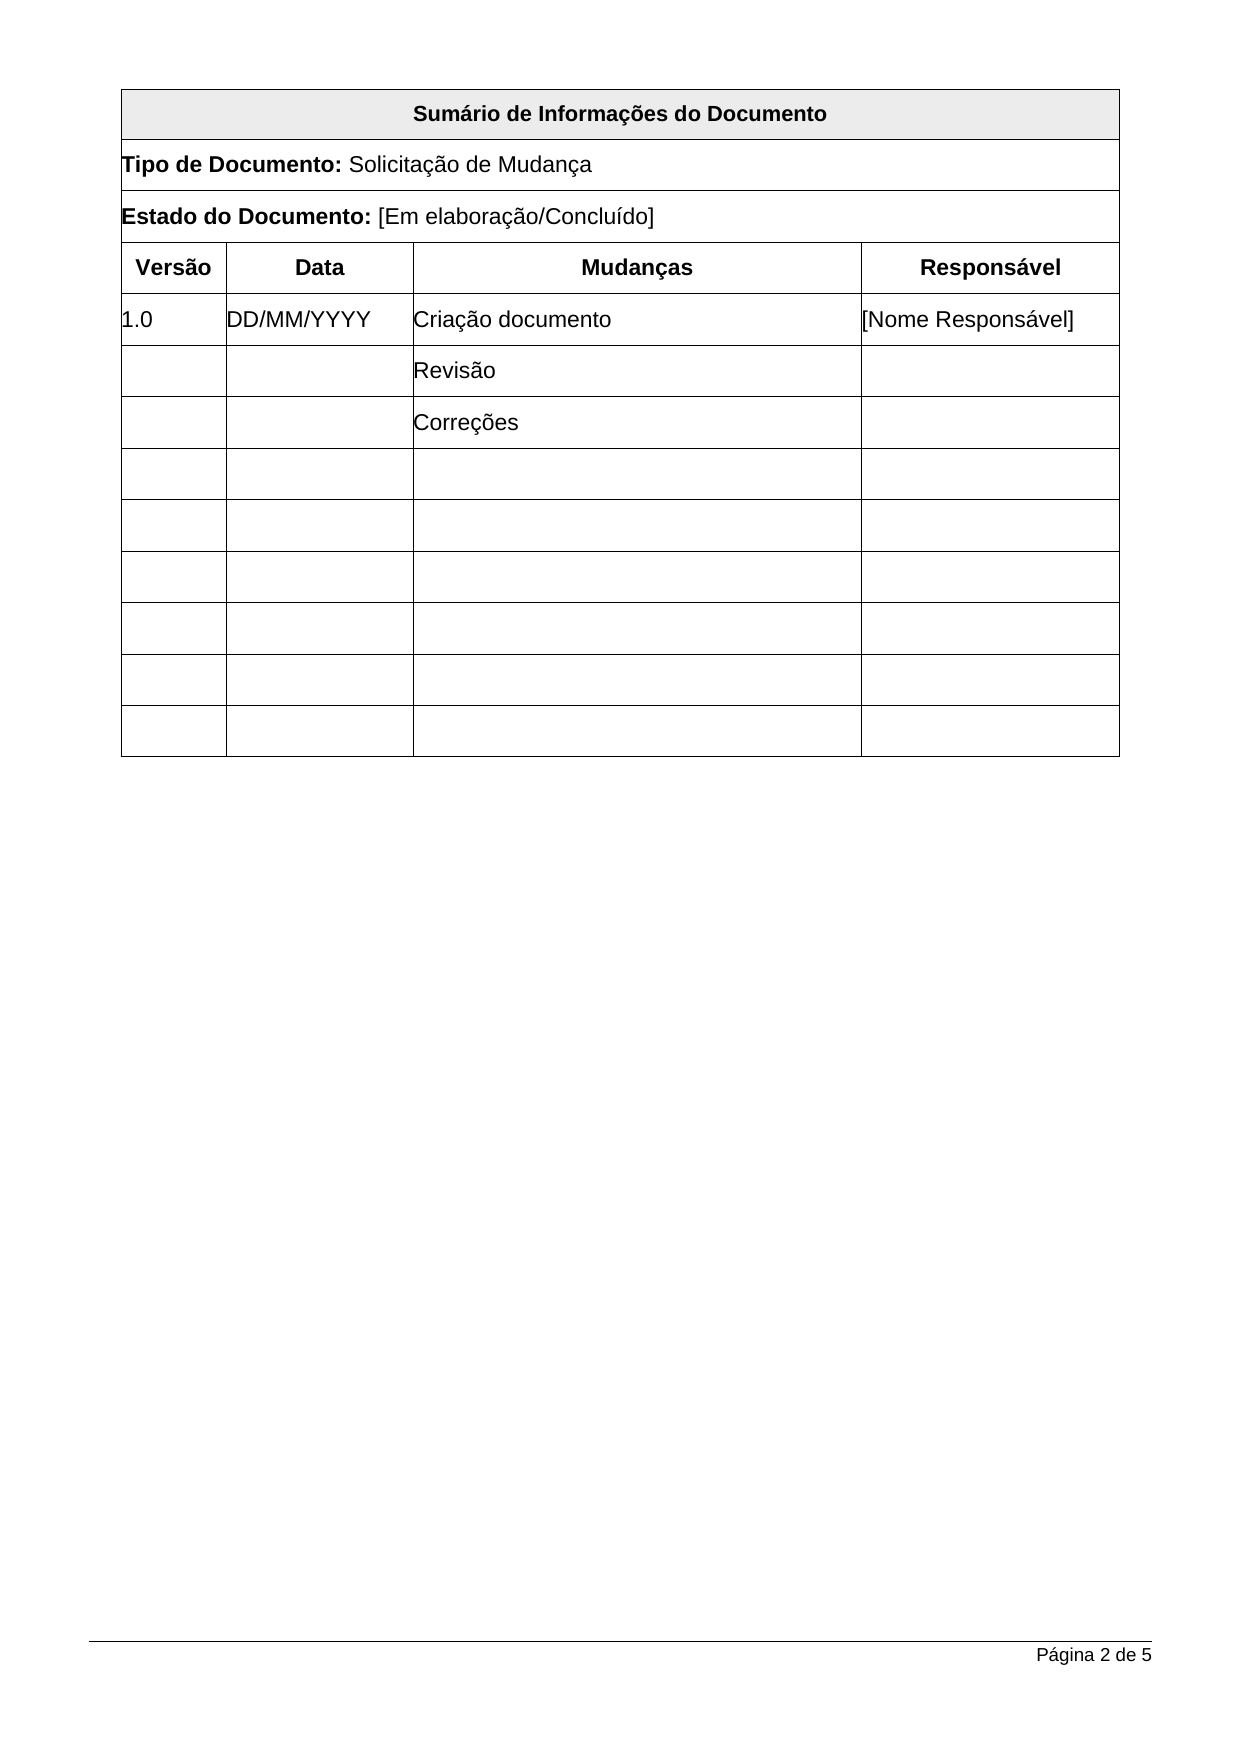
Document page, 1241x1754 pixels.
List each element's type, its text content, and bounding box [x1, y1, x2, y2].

table_cell [414, 706, 861, 756]
table_cell [227, 655, 413, 705]
table_cell [122, 500, 226, 551]
table_cell [122, 397, 226, 448]
table_cell [414, 603, 861, 653]
table_cell [227, 603, 413, 653]
table_cell Mudanças [414, 243, 861, 293]
table_cell Responsável [862, 243, 1119, 293]
table_cell [862, 552, 1119, 602]
table_header Sumário de Informações do Documento [122, 90, 1119, 139]
table_cell Correções [414, 397, 861, 448]
table_cell Versão [122, 243, 226, 293]
table_cell [227, 706, 413, 756]
table_cell [122, 346, 226, 396]
table_cell [862, 500, 1119, 551]
table_cell [122, 449, 226, 499]
table_cell [227, 552, 413, 602]
table_cell [122, 603, 226, 653]
table_cell [122, 552, 226, 602]
table_cell [862, 706, 1119, 756]
table_cell [862, 603, 1119, 653]
table_cell Revisão [414, 346, 861, 396]
table_cell [414, 500, 861, 551]
table_cell [227, 500, 413, 551]
table_cell [862, 397, 1119, 448]
table_cell [227, 346, 413, 396]
table_cell [862, 449, 1119, 499]
table_cell [Nome Responsável] [862, 294, 1119, 345]
table_cell [414, 552, 861, 602]
table_cell [862, 346, 1119, 396]
table_cell [414, 655, 861, 705]
table_cell Criação documento [414, 294, 861, 345]
table_cell [122, 706, 226, 756]
table_cell [414, 449, 861, 499]
table_cell [122, 655, 226, 705]
table_cell [227, 397, 413, 448]
table_cell DD/MM/YYYY [227, 294, 413, 345]
table_cell [862, 655, 1119, 705]
table_cell Tipo de Documento: Solicitação de Mudança [122, 140, 1119, 190]
table_cell Data [227, 243, 413, 293]
table_cell [227, 449, 413, 499]
table_cell Estado do Documento: [Em elaboração/Concluído] [122, 191, 1119, 242]
table_cell 1.0 [122, 294, 226, 345]
